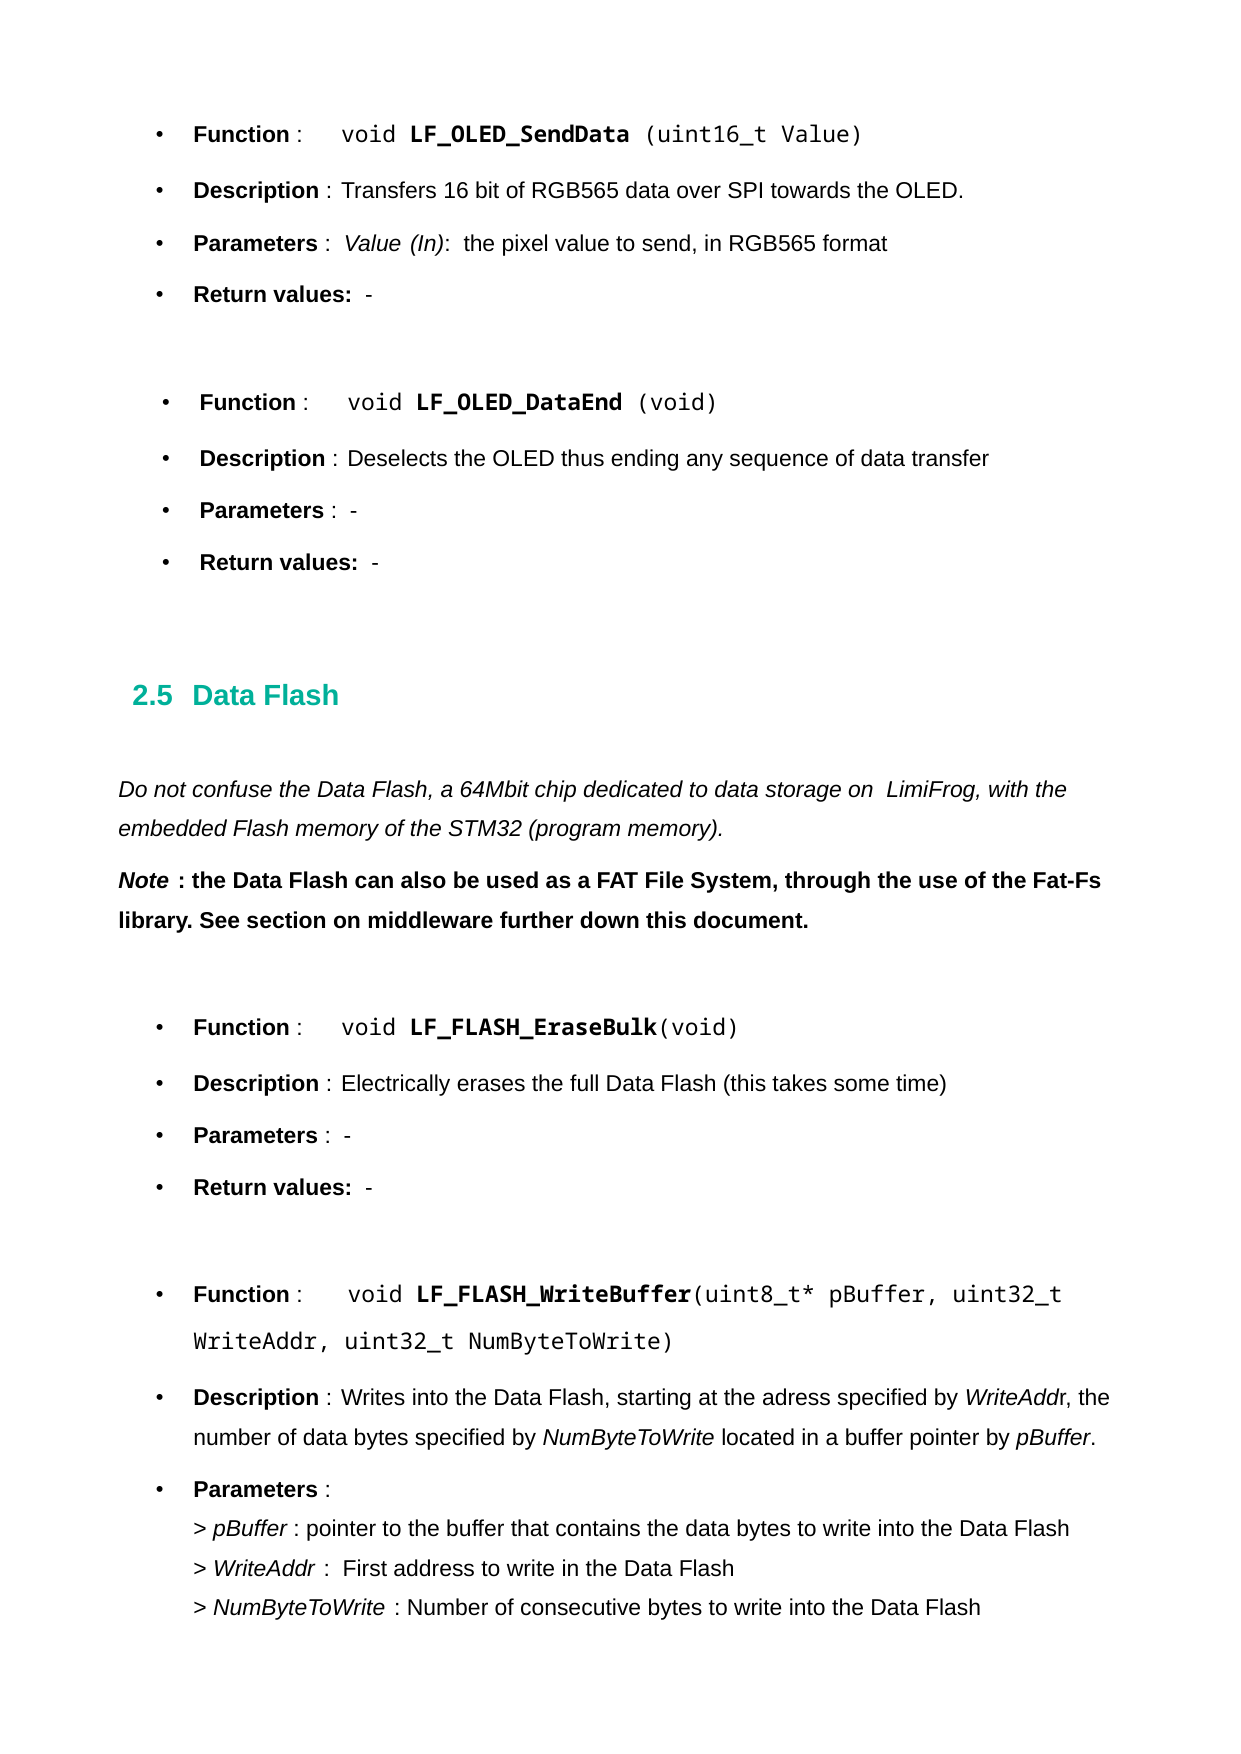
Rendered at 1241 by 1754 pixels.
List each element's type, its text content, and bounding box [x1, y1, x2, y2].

list Function : void LF_OLED_DataEnd (void) [162, 385, 1122, 417]
list Function : void LF_FLASH_WriteBuffer(uint8_t* pBuffer, uint32_t WriteAddr, uint32_t NumByteToWrite) [156, 1278, 1122, 1356]
list Parameters : - [162, 497, 1122, 523]
list Parameters : Value (In): the pixel value to send, in RGB565 format [156, 229, 1122, 256]
text Do not confuse the Data Flash, a 64Mbit chip dedicated to data storage on LimiFrog, with the embedded Flash memory of the STM32 (program memory). [118, 776, 1122, 842]
list Description : Writes into the Data Flash, starting at the adress specified by WriteAddr, the number of data bytes specified by NumByteToWrite located in a buffer pointer by pBuffer. [156, 1384, 1122, 1450]
list Parameters : > pBuffer : pointer to the buffer that contains the data bytes to write into the Data Flash > WriteAddr : First address to write in the Data Flash > NumByteToWrite : Number of consecutive bytes to write into the Data Flash [156, 1476, 1122, 1620]
list Return values: - [156, 1174, 1122, 1200]
list Function : void LF_OLED_SendData (uint16_t Value) [156, 118, 1122, 149]
text Note : the Data Flash can also be used as a FAT File System, through the use of the Fat-Fs library. See section on middleware further down this document. [118, 867, 1122, 933]
list Description : Electrically erases the full Data Flash (this takes some time) [156, 1070, 1122, 1096]
list Function : void LF_FLASH_EraseBulk(void) [156, 1011, 1122, 1042]
list Description : Transfers 16 bit of RGB565 data over SPI towards the OLED. [156, 177, 1122, 204]
subtitle Data Flash [132, 678, 1122, 711]
list Return values: - [162, 549, 1122, 575]
list Parameters : - [156, 1122, 1122, 1148]
list Description : Deselects the OLED thus ending any sequence of data transfer [162, 445, 1122, 471]
list Return values: - [156, 281, 1122, 308]
